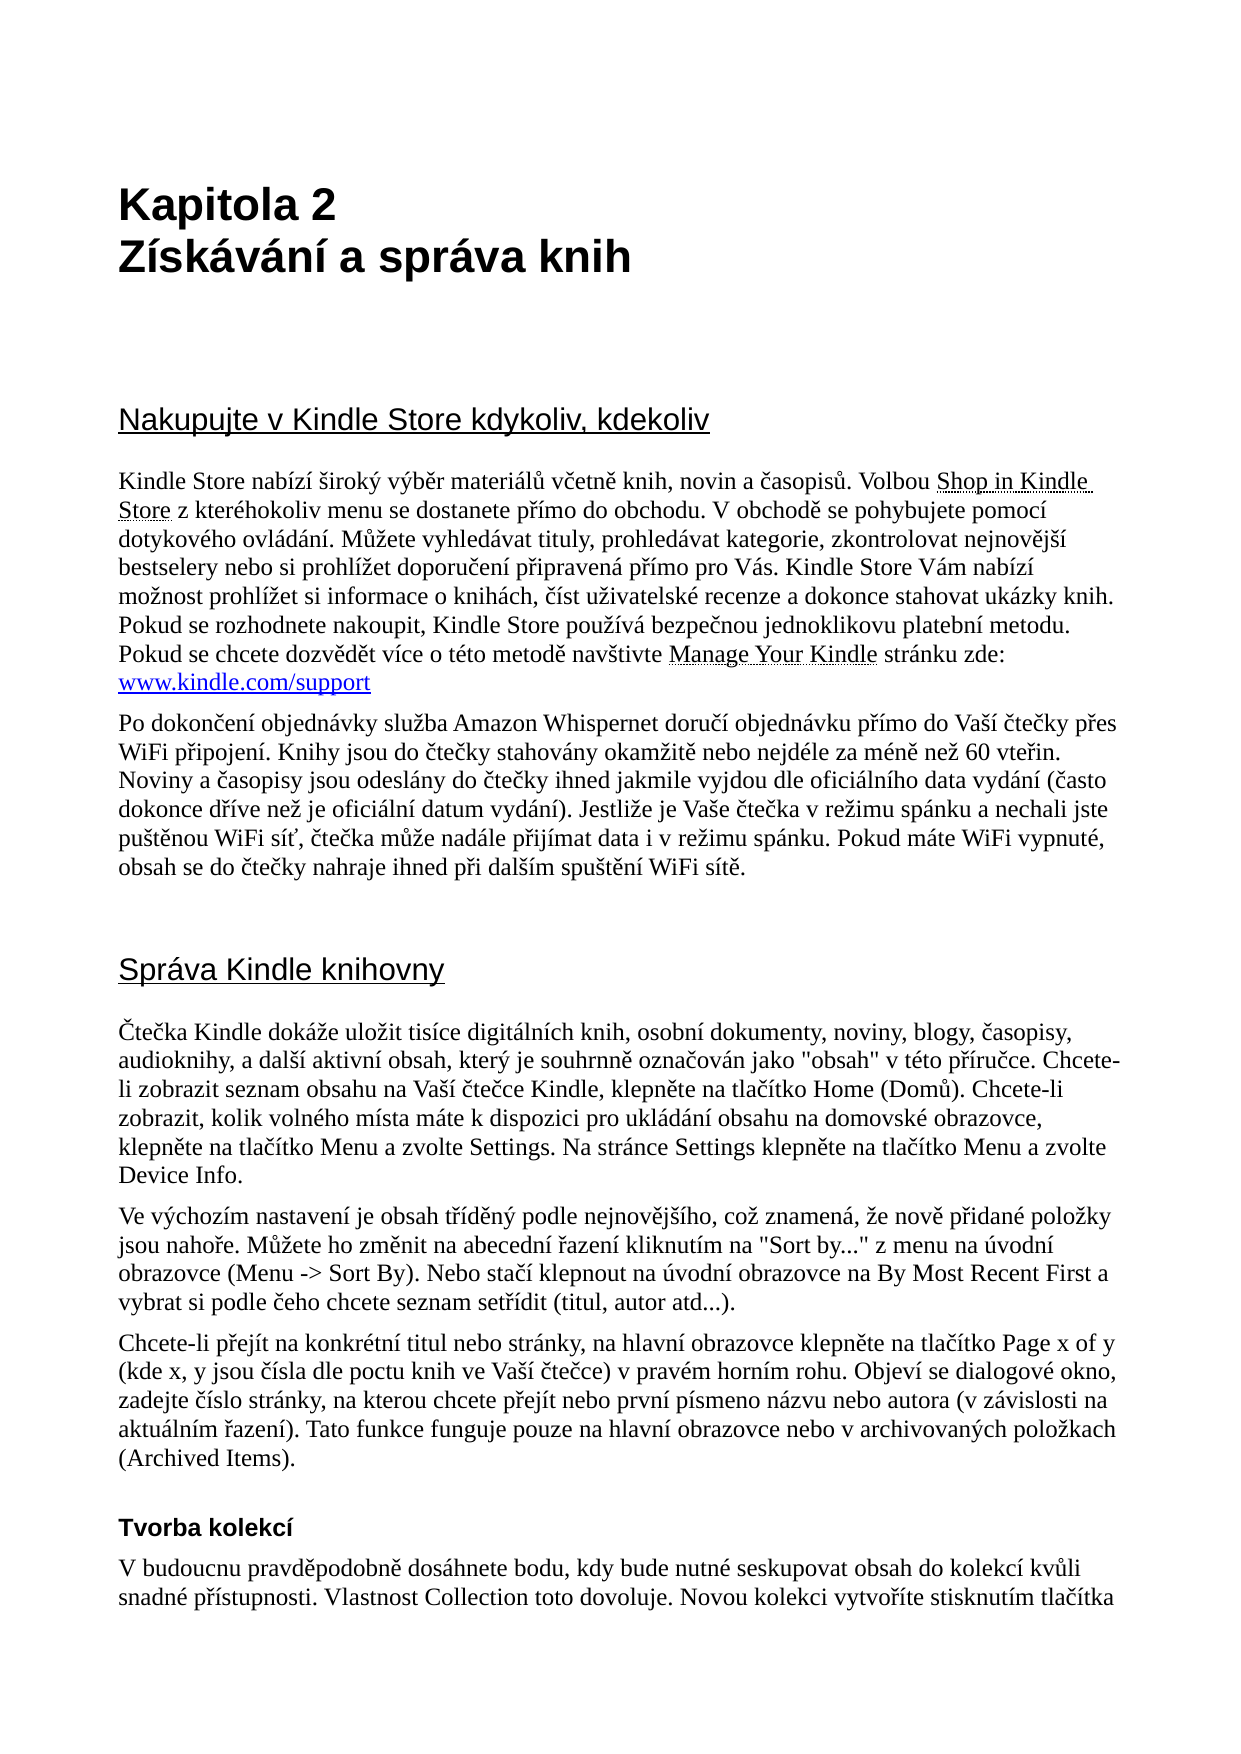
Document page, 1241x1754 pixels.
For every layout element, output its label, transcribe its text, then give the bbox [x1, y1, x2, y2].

subtitle Nakupujte v Kindle Store kdykoliv, kdekoliv [118, 401, 1122, 437]
text V budoucnu pravděpodobně dosáhnete bodu, kdy bude nutné seskupovat obsah do kolekcí kvůli snadné přístupnosti. Vlastnost Collection toto dovoluje. Novou kolekci vytvoříte stisknutím tlačítka [118, 1553, 1122, 1611]
subtitle Tvorba kolekcí [118, 1513, 1122, 1541]
text Chcete-li přejít na konkrétní titul nebo stránky, na hlavní obrazovce klepněte na tlačítko Page x of y (kde x, y jsou čísla dle poctu knih ve Vaší čtečce) v pravém horním rohu. Objeví se dialogové okno, zadejte číslo stránky, na kterou chcete přejít nebo první písmeno názvu nebo autora (v závislosti na aktuálním řazení). Tato funkce funguje pouze na hlavní obrazovce nebo v archivovaných položkach (Archived Items). [118, 1328, 1122, 1471]
text Po dokončení objednávky služba Amazon Whispernet doručí objednávku přímo do Vaší čtečky přes WiFi připojení. Knihy jsou do čtečky stahovány okamžitě nebo nejdéle za méně než 60 vteřin. Noviny a časopisy jsou odeslány do čtečky ihned jakmile vyjdou dle oficiálního data vydání (často dokonce dříve než je oficiální datum vydání). Jestliže je Vaše čtečka v režimu spánku a nechali jste puštěnou WiFi síť, čtečka může nadále přijímat data i v režimu spánku. Pokud máte WiFi vypnuté, obsah se do čtečky nahraje ihned při dalším spuštění WiFi sítě. [118, 708, 1122, 880]
subtitle Správa Kindle knihovny [118, 951, 1122, 987]
text Ve výchozím nastavení je obsah tříděný podle nejnovějšího, což znamená, že nově přidané položky jsou nahoře. Můžete ho změnit na abecední řazení kliknutím na "Sort by..." z menu na úvodní obrazovce (Menu -> Sort By). Nebo stačí klepnout na úvodní obrazovce na By Most Recent First a vybrat si podle čeho chcete seznam setřídit (titul, autor atd...). [118, 1201, 1122, 1316]
text Kindle Store nabízí široký výběr materiálů včetně knih, novin a časopisů. Volbou Shop in Kindle Store z kteréhokoliv menu se dostanete přímo do obchodu. V obchodě se pohybujete pomocí dotykového ovládání. Můžete vyhledávat tituly, prohledávat kategorie, zkontrolovat nejnovější bestselery nebo si prohlížet doporučení připravená přímo pro Vás. Kindle Store Vám nabízí možnost prohlížet si informace o knihách, číst uživatelské recenze a dokonce stahovat ukázky knih. Pokud se rozhodnete nakoupit, Kindle Store používá bezpečnou jednoklikovu platební metodu. Pokud se chcete dozvědět více o této metodě navštivte Manage Your Kindle stránku zde: www.kindle.com/support [118, 466, 1122, 696]
text Čtečka Kindle dokáže uložit tisíce digitálních knih, osobní dokumenty, noviny, blogy, časopisy, audioknihy, a další aktivní obsah, který je souhrnně označován jako "obsah" v této příručce. Chcete-li zobrazit seznam obsahu na Vaší čtečce Kindle, klepněte na tlačítko Home (Domů). Chcete-li zobrazit, kolik volného místa máte k dispozici pro ukládání obsahu na domovské obrazovce, klepněte na tlačítko Menu a zvolte Settings. Na stránce Settings klepněte na tlačítko Menu a zvolte Device Info. [118, 1017, 1122, 1189]
subtitle Kapitola 2 Získávání a správa knih [118, 177, 1122, 283]
